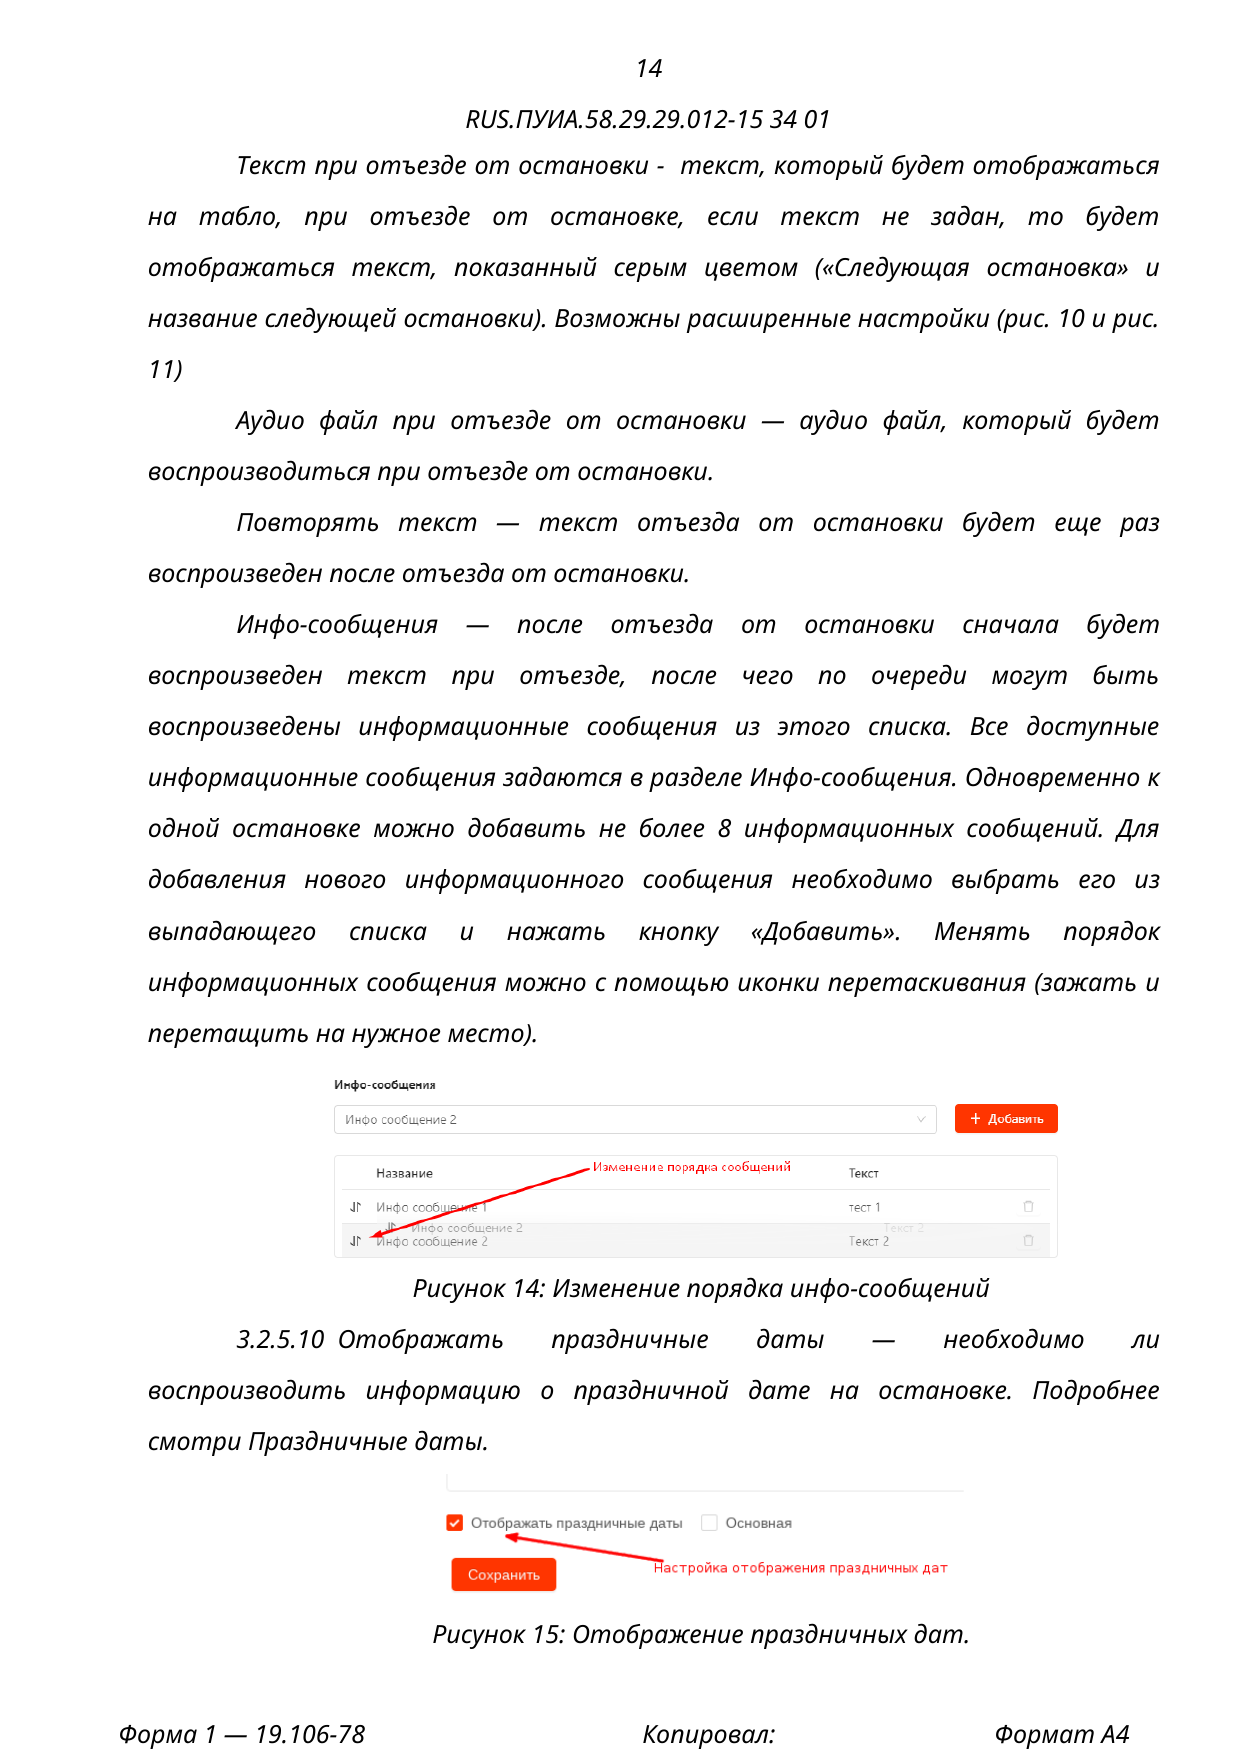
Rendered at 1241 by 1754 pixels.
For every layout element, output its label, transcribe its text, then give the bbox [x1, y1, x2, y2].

picture [429, 1474, 964, 1618]
subtitle Текст при отъезде от остановки - текст, который будет отображаться на табло, при отъезде от остановке, если текст не задан, то будет отображаться текст, показанный серым цветом («Следующая остановка» и название следующей остановки). Возможны расширенные настройки (рис. 10 и рис. 11) [148, 148, 1163, 386]
text Рисунок 14: Изменение порядка инфо-сообщений [266, 1066, 1139, 1304]
subtitle Повторять текст — текст отъезда от остановки будет еще раз воспроизведен после отъезда от остановки. [148, 505, 1163, 590]
subtitle Инфо-сообщения — после отъезда от остановки сначала будет воспроизведен текст при отъезде, после чего по очереди могут быть воспроизведены информационные сообщения из этого списка. Все доступные информационные сообщения задаются в разделе Инфо-сообщения. Одновременно к одной остановке можно добавить не более 8 информационных сообщений. Для добавления нового информационного сообщения необходимо выбрать его из выпадающего списка и нажать кнопку «Добавить». Менять порядок информационных сообщения можно с помощью иконки перетаскивания (зажать и перетащить на нужное место). [148, 607, 1163, 1049]
picture [325, 1066, 1069, 1271]
subtitle Отображать праздничные даты — необходимо ли воспроизводить информацию о праздничной дате на остановке. Подробнее смотри Праздничные даты. [148, 1322, 1163, 1458]
text Рисунок 15: Отображение праздничных дат. [266, 1475, 1139, 1651]
subtitle Аудио файл при отъезде от остановки — аудио файл, который будет воспроизводиться при отъезде от остановки. [148, 403, 1163, 488]
